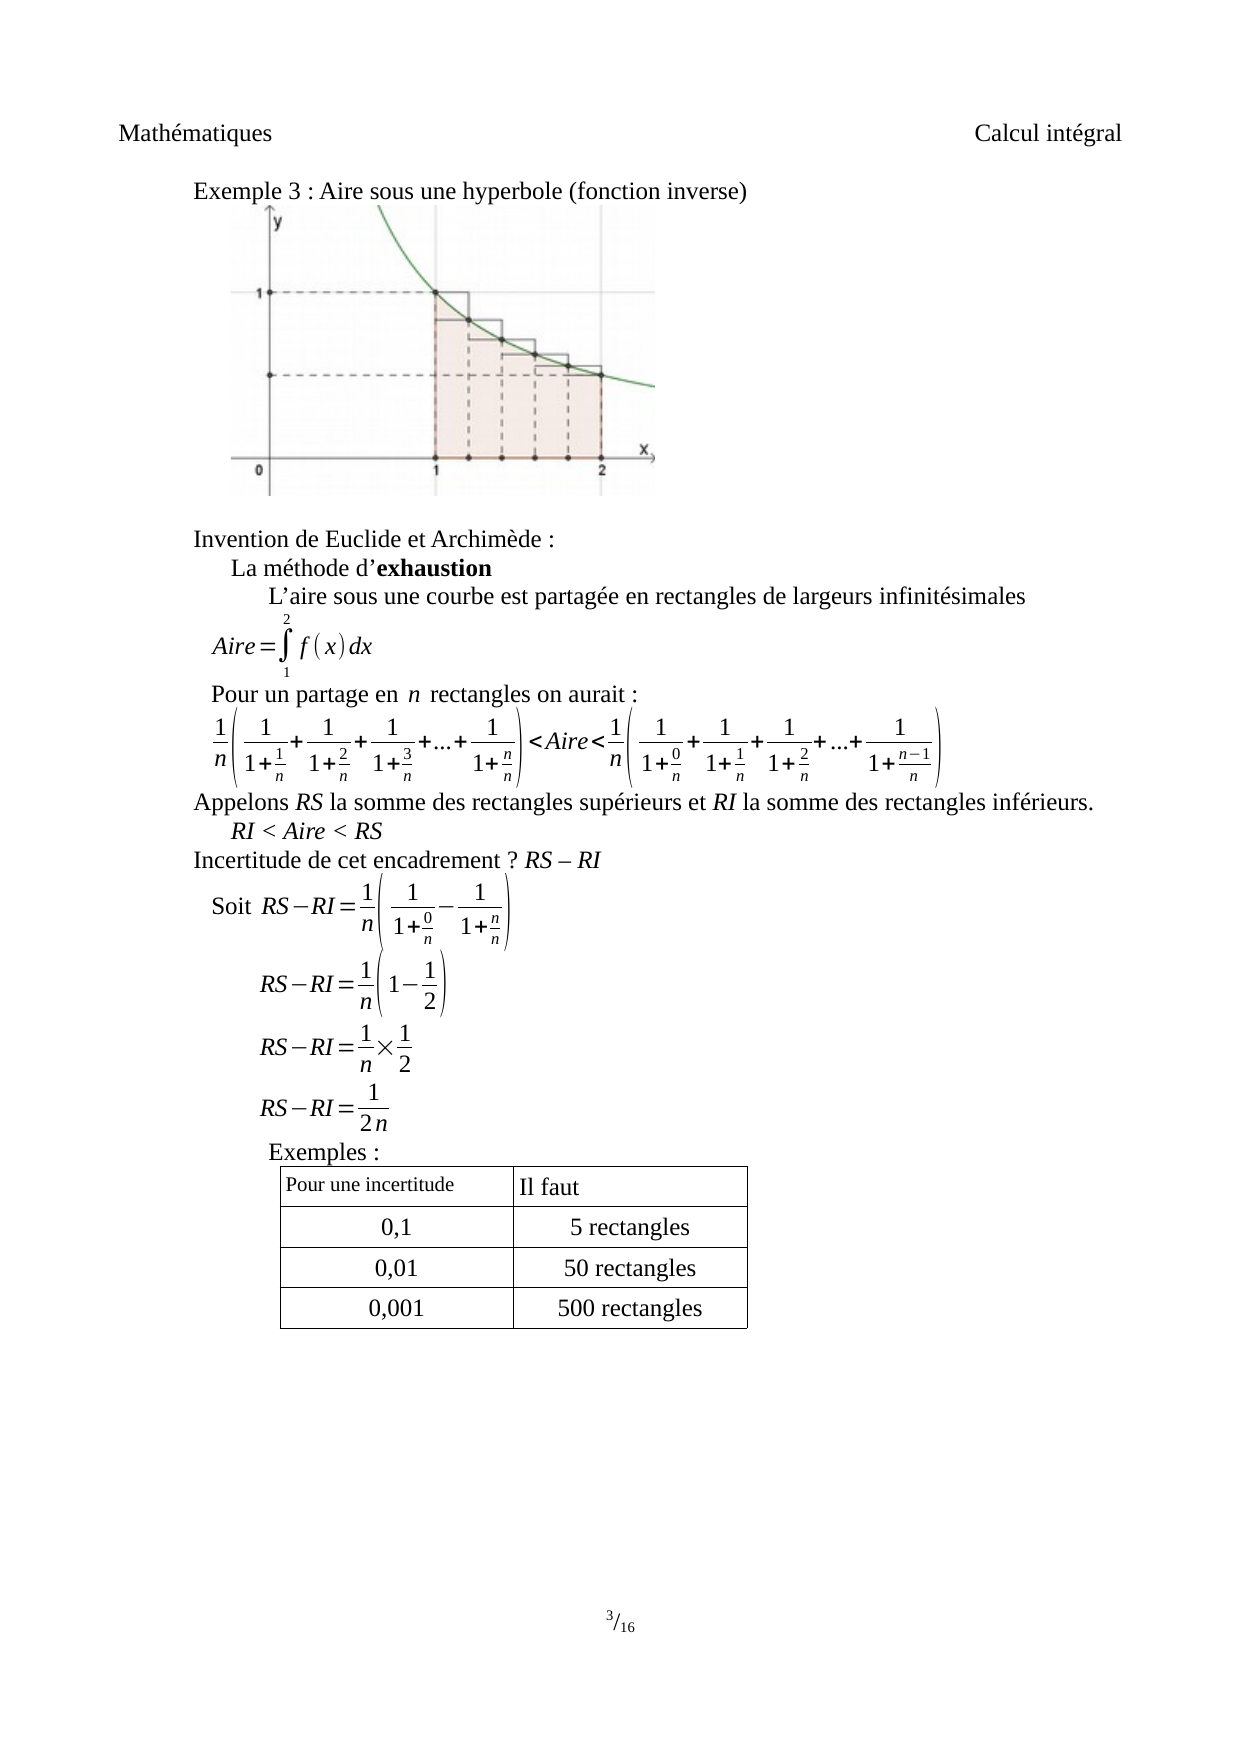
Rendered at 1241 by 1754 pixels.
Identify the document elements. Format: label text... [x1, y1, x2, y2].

list L’aire sous une courbe est partagée en rectangles de largeurs infinitésimales [231, 581, 1122, 610]
list La méthode d’exhaustion [193, 553, 1122, 581]
list RI < Aire < RS [193, 816, 1122, 845]
table_cell 50 rectangles [514, 1248, 747, 1287]
list Exemples : [231, 1137, 1122, 1166]
table_header Il faut [514, 1167, 747, 1206]
list Invention de Euclide et Archimède : [156, 524, 1122, 553]
table_header Pour une incertitude [281, 1167, 513, 1206]
table_cell 500 rectangles [514, 1288, 747, 1327]
list Incertitude de cet encadrement ? RS – RI [156, 845, 1122, 874]
picture [230, 205, 655, 496]
list Exemple 3 : Aire sous une hyperbole (fonction inverse) [156, 176, 1122, 205]
list Appelons RS la somme des rectangles supérieurs et RI la somme des rectangles inférieurs. [156, 787, 1122, 816]
table_cell 5 rectangles [514, 1207, 747, 1247]
table_cell 0,001 [281, 1288, 513, 1327]
table_cell 0,1 [281, 1207, 513, 1247]
table_cell 0,01 [281, 1248, 513, 1287]
